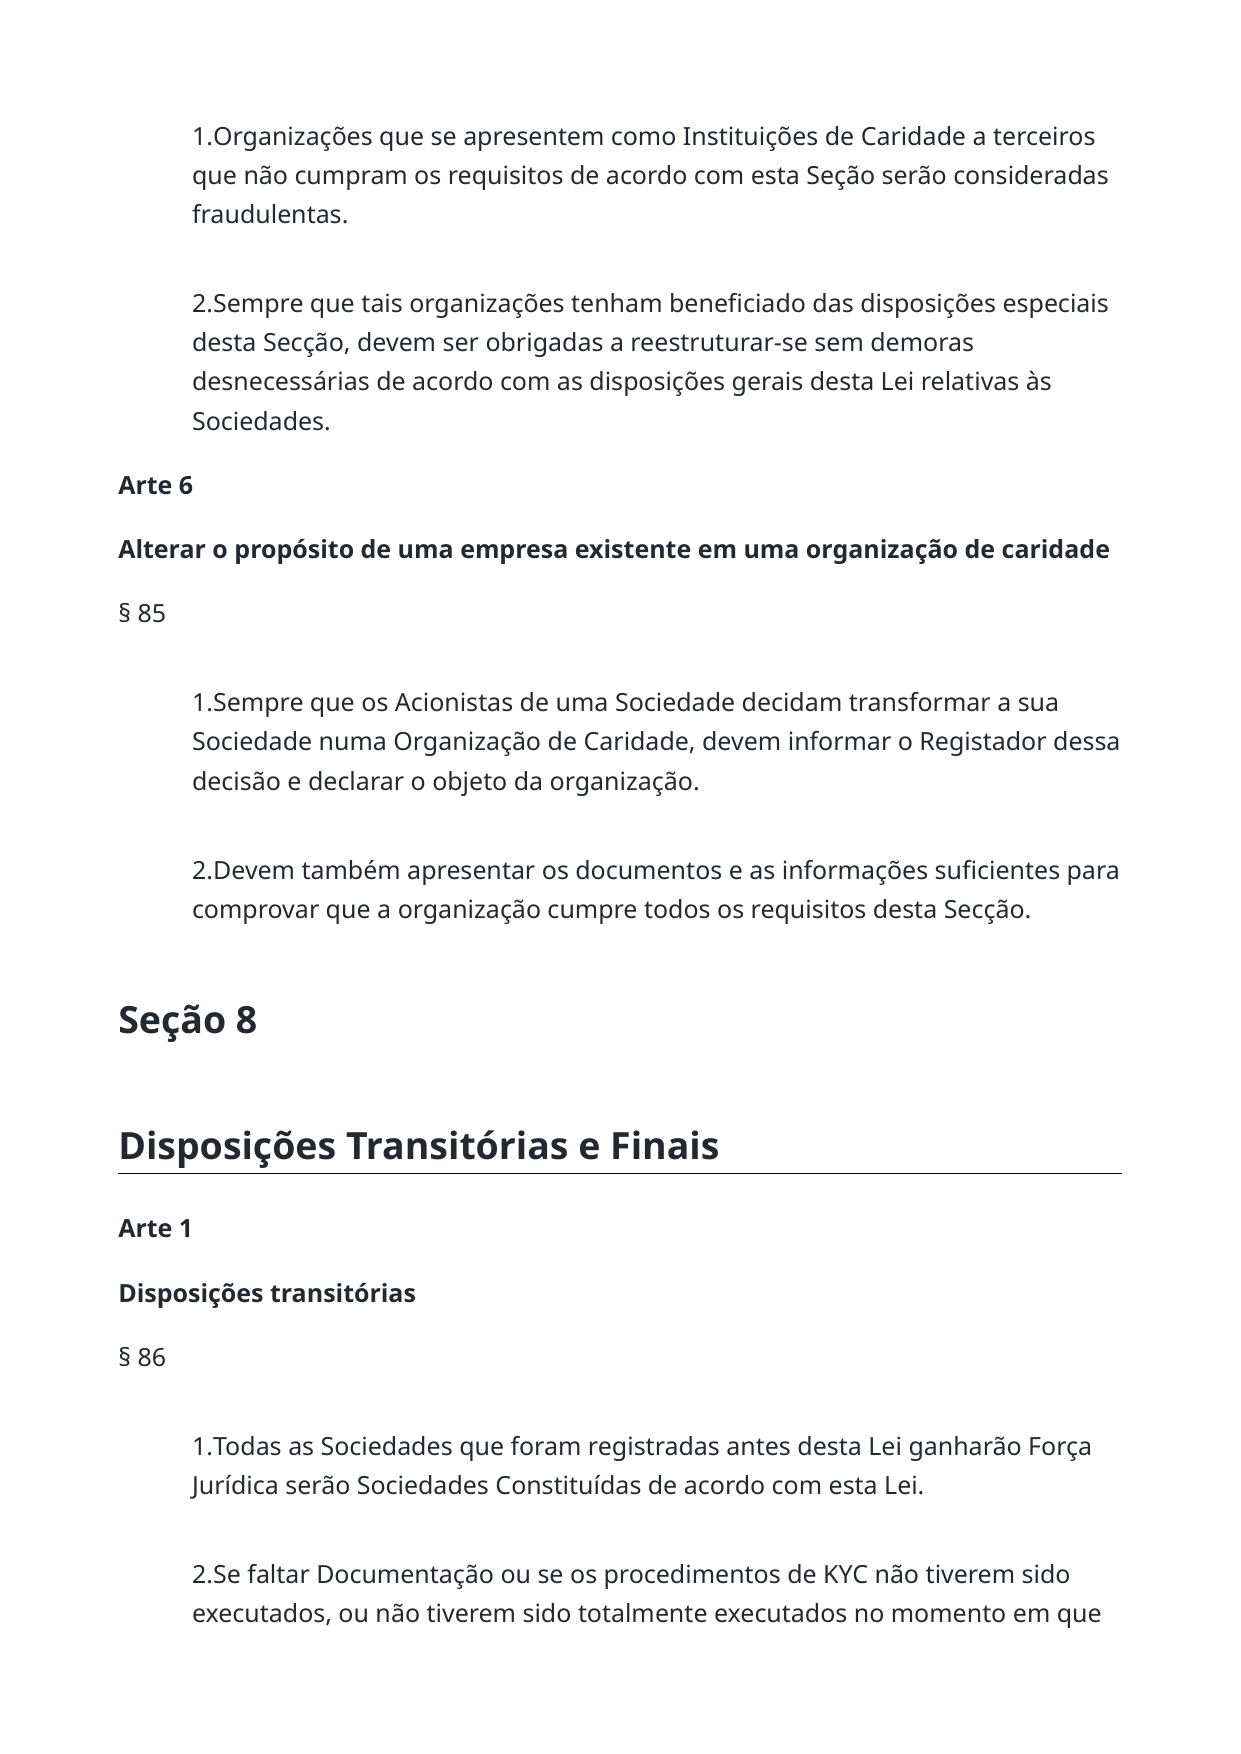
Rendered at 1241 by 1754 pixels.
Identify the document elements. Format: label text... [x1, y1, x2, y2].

list Se faltar Documentação ou se os procedimentos de KYC não tiverem sido executados, ou não tiverem sido totalmente executados no momento em que [118, 1557, 1122, 1630]
list Organizações que se apresentem como Instituições de Caridade a terceiros que não cumpram os requisitos de acordo com esta Seção serão consideradas fraudulentas. [118, 118, 1122, 231]
text § 85 [118, 596, 1122, 630]
list Sempre que os Acionistas de uma Sociedade decidam transformar a sua Sociedade numa Organização de Caridade, devem informar o Registador dessa decisão e declarar o objeto da organização. [118, 685, 1122, 797]
text § 86 [118, 1339, 1122, 1373]
text Arte 1 [118, 1211, 1122, 1245]
list Sempre que tais organizações tenham beneficiado das disposições especiais desta Secção, devem ser obrigadas a reestruturar-se sem demoras desnecessárias de acordo com as disposições gerais desta Lei relativas às Sociedades. [118, 286, 1122, 437]
list Devem também apresentar os documentos e as informações suficientes para comprovar que a organização cumpre todos os requisitos desta Secção. [118, 852, 1122, 926]
subtitle Disposições Transitórias e Finais [118, 1119, 1122, 1173]
subtitle Seção 8 [118, 993, 1122, 1044]
text Arte 6 [118, 467, 1122, 501]
text Alterar o propósito de uma empresa existente em uma organização de caridade [118, 531, 1122, 566]
list Todas as Sociedades que foram registradas antes desta Lei ganharão Força Jurídica serão Sociedades Constituídas de acordo com esta Lei. [118, 1429, 1122, 1502]
text Disposições transitórias [118, 1275, 1122, 1309]
